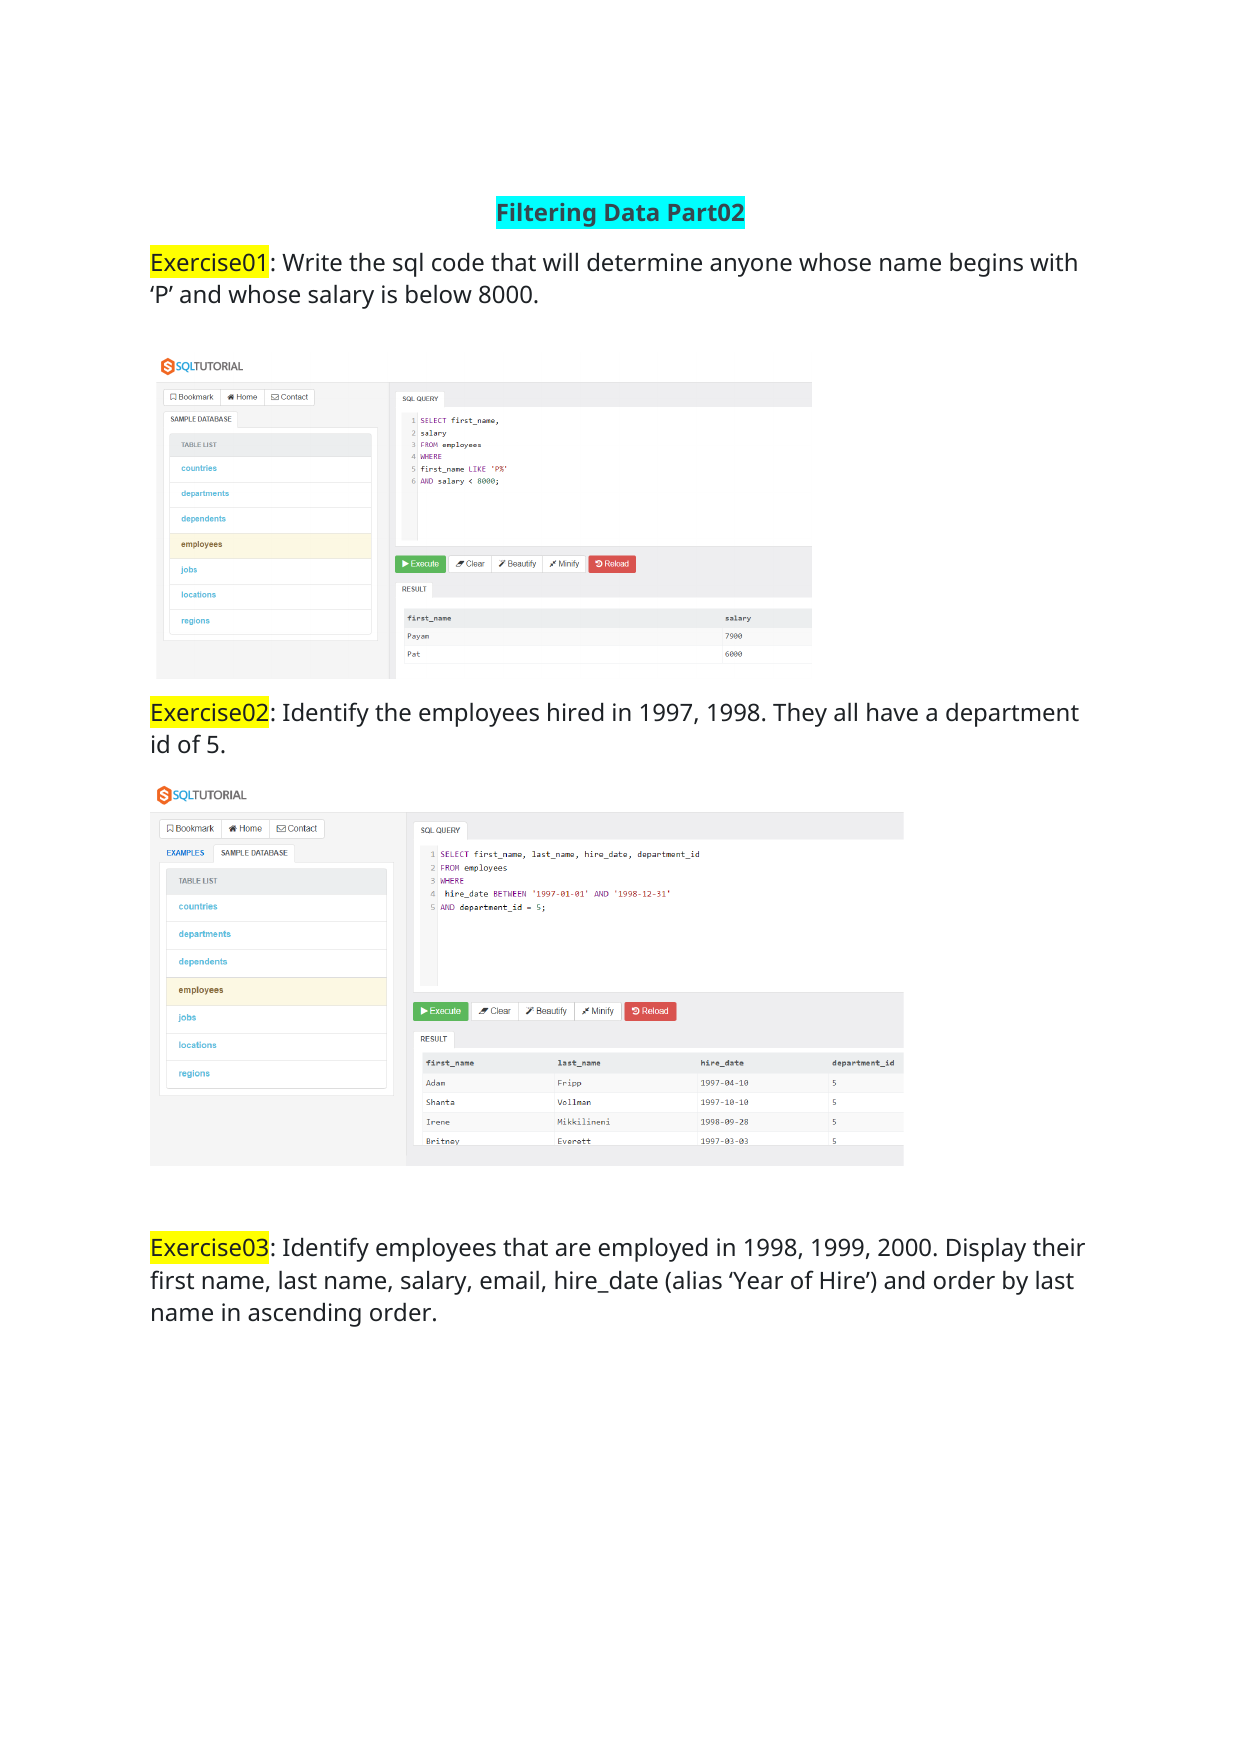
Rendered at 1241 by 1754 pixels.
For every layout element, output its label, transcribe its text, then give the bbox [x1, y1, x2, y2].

text Exercise02: Identify the employees hired in 1997, 1998. They all have a department id of 5. [150, 696, 1090, 761]
text Exercise01: Write the sql code that will determine anyone whose name begins with ‘P’ and whose salary is below 8000. [150, 245, 1090, 311]
text Exercise03: Identify employees that are employed in 1998, 1999, 2000. Display their first name, last name, salary, email, hire_date (alias ‘Year of Hire’) and order by last name in ascending order. [150, 1231, 1090, 1329]
text Filtering Data Part02 [150, 196, 1090, 229]
